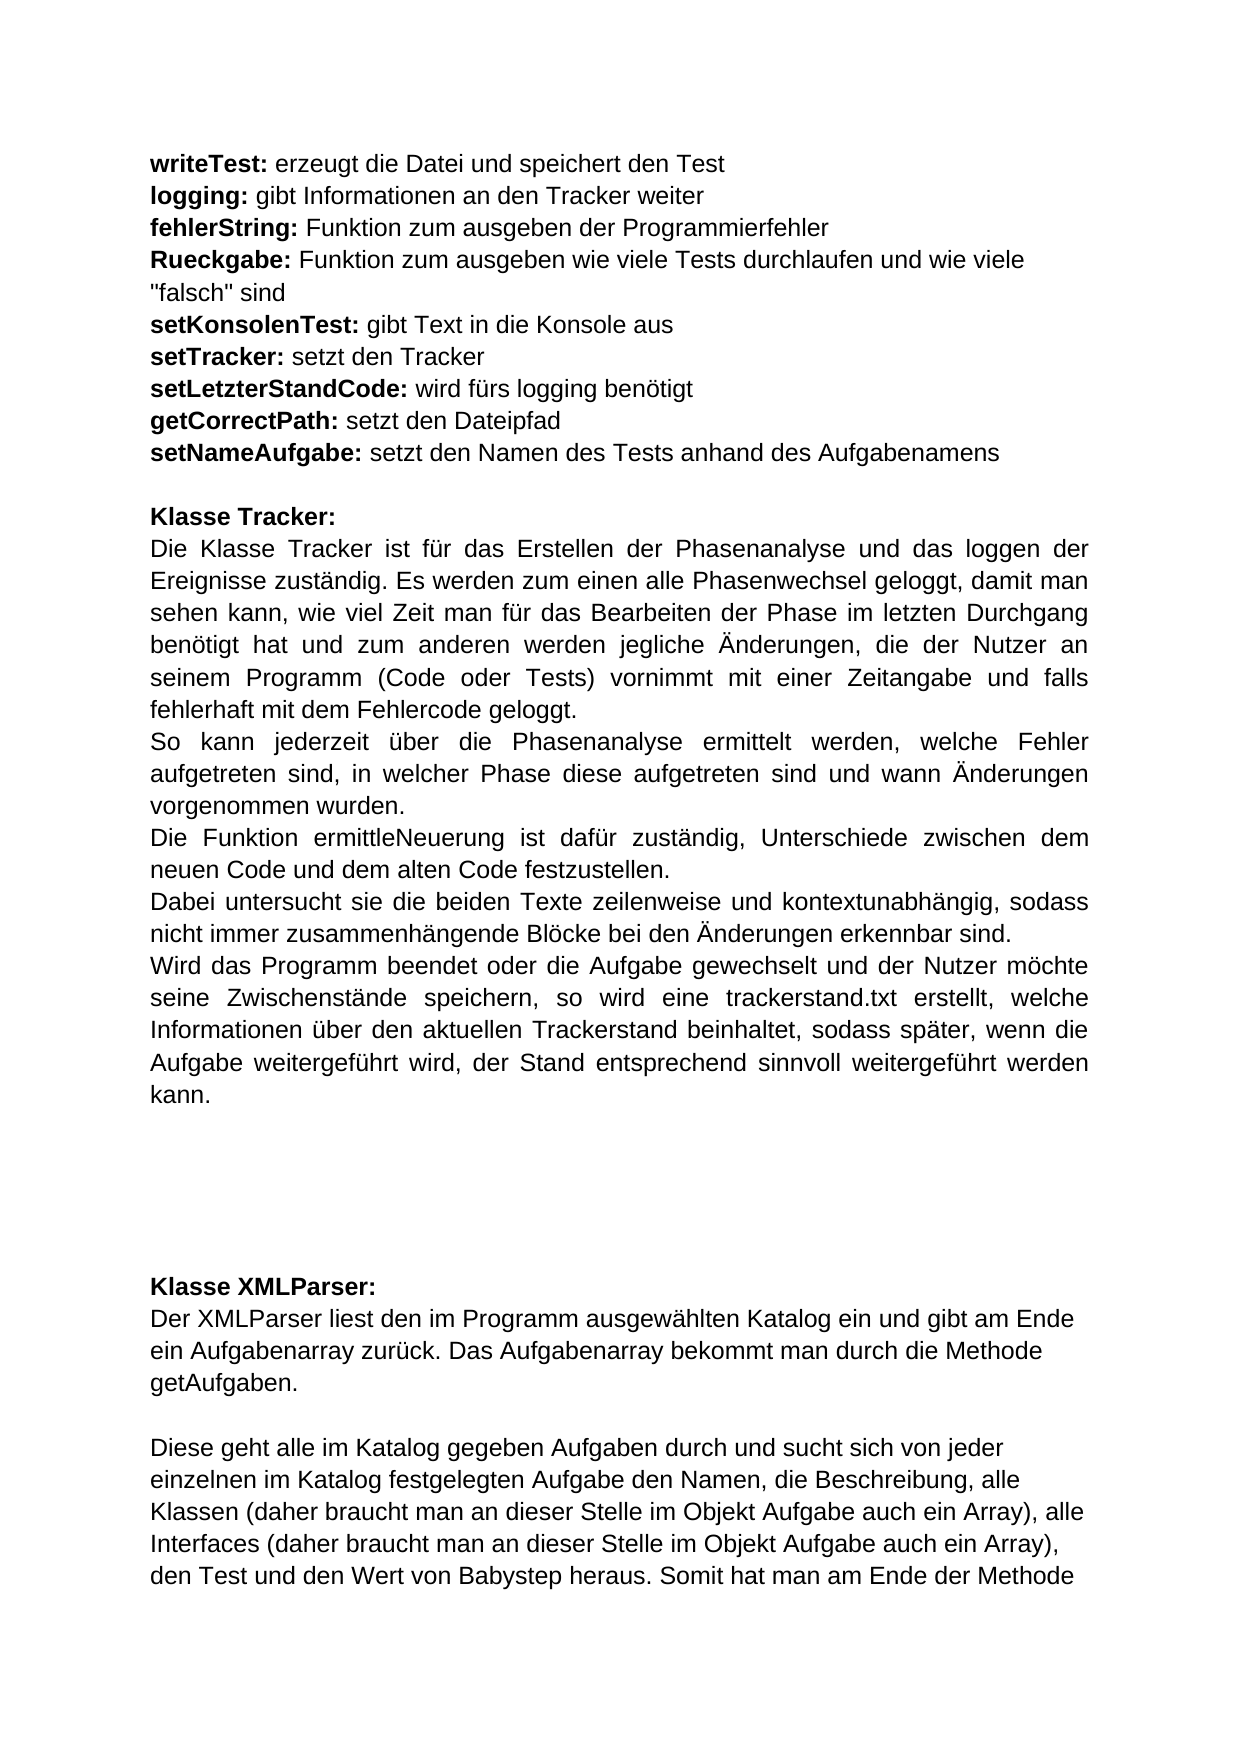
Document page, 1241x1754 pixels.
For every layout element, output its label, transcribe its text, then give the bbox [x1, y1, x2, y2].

text Die Funktion ermittleNeuerung ist dafür zuständig, Unterschiede zwischen dem neuen Code und dem alten Code festzustellen. [150, 824, 1091, 884]
text Klasse XMLParser: [150, 1273, 1091, 1301]
text Wird das Programm beendet oder die Aufgabe gewechselt und der Nutzer möchte seine Zwischenstände speichern, so wird eine trackerstand.txt erstellt, welche Informationen über den aktuellen Trackerstand beinhaltet, sodass später, wenn die Aufgabe weitergeführt wird, der Stand entsprechend sinnvoll weitergeführt werden kann. [150, 952, 1091, 1108]
text setLetzterStandCode: wird fürs logging benötigt [150, 374, 1091, 402]
text Die Klasse Tracker ist für das Erstellen der Phasenanalyse und das loggen der Ereignisse zuständig. Es werden zum einen alle Phasenwechsel geloggt, damit man sehen kann, wie viel Zeit man für das Bearbeiten der Phase im letzten Durchgang benötigt hat und zum anderen werden jegliche Änderungen, die der Nutzer an seinem Programm (Code oder Tests) vornimmt mit einer Zeitangabe und falls fehlerhaft mit dem Fehlercode geloggt. [150, 535, 1091, 723]
text Diese geht alle im Katalog gegeben Aufgaben durch und sucht sich von jeder einzelnen im Katalog festgelegten Aufgabe den Namen, die Beschreibung, alle Klassen (daher braucht man an dieser Stelle im Objekt Aufgabe auch ein Array), alle Interfaces (daher braucht man an dieser Stelle im Objekt Aufgabe auch ein Array), den Test und den Wert von Babystep heraus. Somit hat man am Ende der Methode [150, 1433, 1091, 1589]
text Rueckgabe: Funktion zum ausgeben wie viele Tests durchlaufen und wie viele "falsch" sind [150, 246, 1091, 306]
text Dabei untersucht sie die beiden Texte zeilenweise und kontextunabhängig, sodass nicht immer zusammenhängende Blöcke bei den Änderungen erkennbar sind. [150, 888, 1091, 948]
text setNameAufgabe: setzt den Namen des Tests anhand des Aufgabenamens [150, 439, 1091, 467]
text writeTest: erzeugt die Datei und speichert den Test [150, 150, 1091, 178]
text setTracker: setzt den Tracker [150, 342, 1091, 370]
text Klasse Tracker: [150, 503, 1091, 531]
text So kann jederzeit über die Phasenanalyse ermittelt werden, welche Fehler aufgetreten sind, in welcher Phase diese aufgetreten sind und wann Änderungen vorgenommen wurden. [150, 727, 1091, 819]
text fehlerString: Funktion zum ausgeben der Programmierfehler [150, 214, 1091, 242]
text logging: gibt Informationen an den Tracker weiter [150, 182, 1091, 210]
text Der XMLParser liest den im Programm ausgewählten Katalog ein und gibt am Ende ein Aufgabenarray zurück. Das Aufgabenarray bekommt man durch die Methode getAufgaben. [150, 1305, 1091, 1397]
text getCorrectPath: setzt den Dateipfad [150, 407, 1091, 434]
text setKonsolenTest: gibt Text in die Konsole aus [150, 310, 1091, 338]
